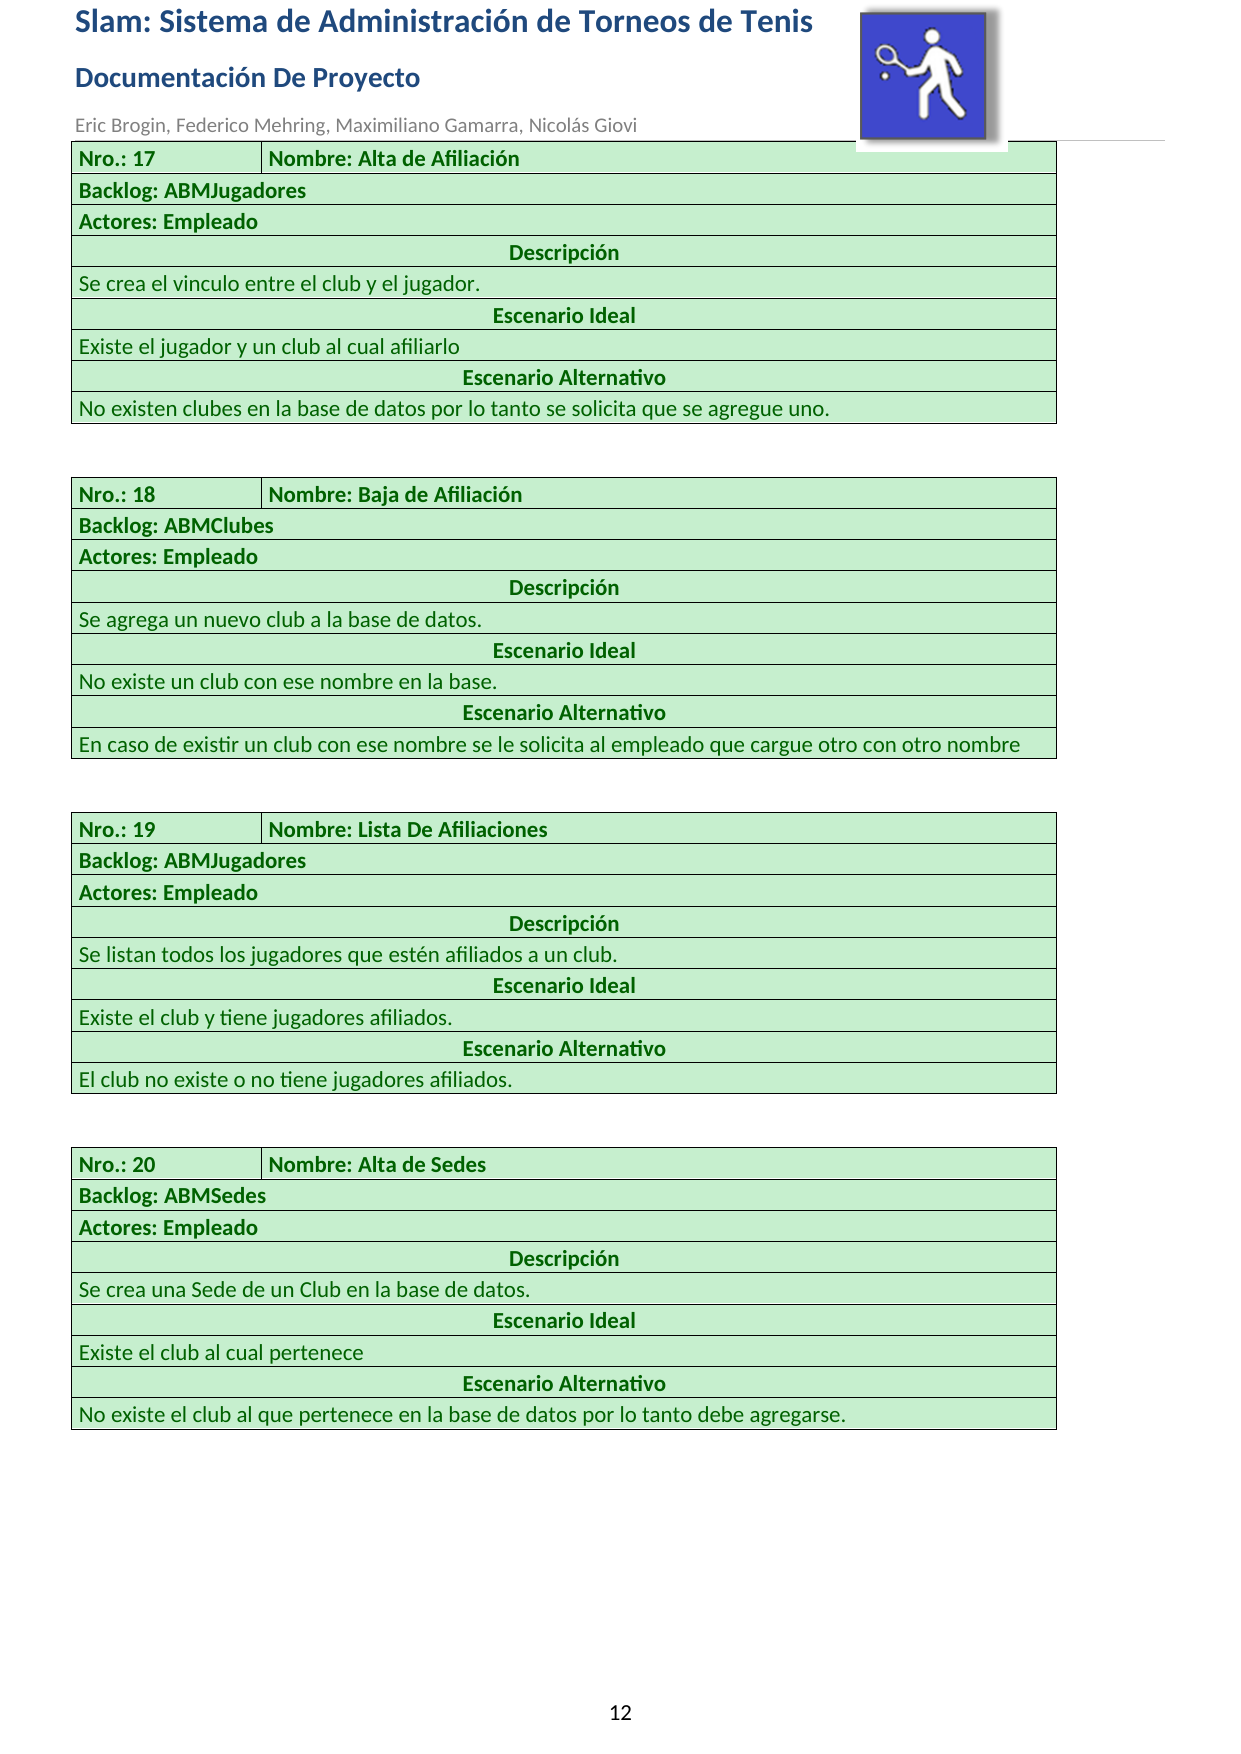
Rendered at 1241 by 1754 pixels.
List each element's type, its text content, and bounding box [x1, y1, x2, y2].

table_cell Escenario Alternativo [72, 696, 1056, 727]
table_header Nombre: Lista De Afiliaciones [262, 813, 1056, 843]
table_cell Actores: Empleado [72, 205, 1056, 235]
table_cell Escenario Alternativo [72, 1032, 1056, 1062]
table_cell Actores: Empleado [72, 875, 1056, 906]
table_cell Existe el club y tiene jugadores afiliados. [72, 1000, 1056, 1031]
table_cell Se crea el vinculo entre el club y el jugador. [72, 267, 1056, 297]
table_cell Backlog: ABMSedes [72, 1180, 1056, 1210]
table_cell Backlog: ABMJugadores [72, 174, 1056, 204]
table_cell Actores: Empleado [72, 1211, 1056, 1241]
table_cell Backlog: ABMJugadores [72, 844, 1056, 874]
table_cell Escenario Ideal [72, 634, 1056, 664]
table_cell Descripción [72, 907, 1056, 937]
table_cell No existen clubes en la base de datos por lo tanto se solicita que se agregue uno. [72, 392, 1056, 422]
table_cell Escenario Ideal [72, 1305, 1056, 1335]
table_header Nombre: Alta de Sedes [262, 1148, 1056, 1178]
table_header Nombre: Alta de Afiliación [262, 142, 1056, 172]
table_cell Descripción [72, 571, 1056, 602]
table_header Nro.: 17 [72, 142, 261, 172]
picture [858, 1, 1007, 151]
table_cell Backlog: ABMClubes [72, 509, 1056, 539]
table_cell Se crea una Sede de un Club en la base de datos. [72, 1273, 1056, 1303]
table_cell Escenario Alternativo [72, 1367, 1056, 1397]
table_header Nro.: 19 [72, 813, 261, 843]
table_cell Descripción [72, 1242, 1056, 1272]
table_cell Se listan todos los jugadores que estén afiliados a un club. [72, 938, 1056, 968]
table_cell Escenario Ideal [72, 299, 1056, 329]
table_cell No existe un club con ese nombre en la base. [72, 665, 1056, 695]
table_cell En caso de existir un club con ese nombre se le solicita al empleado que cargue otro con otro nombre [72, 728, 1056, 758]
table_cell Actores: Empleado [72, 540, 1056, 570]
table_header Nro.: 20 [72, 1148, 261, 1178]
table_cell El club no existe o no tiene jugadores afiliados. [72, 1063, 1056, 1093]
table_header Nro.: 18 [72, 478, 261, 508]
table_header Nombre: Baja de Afiliación [262, 478, 1056, 508]
table_cell Escenario Alternativo [72, 361, 1056, 391]
table_cell No existe el club al que pertenece en la base de datos por lo tanto debe agregarse. [72, 1398, 1056, 1428]
table_cell Existe el jugador y un club al cual afiliarlo [72, 330, 1056, 360]
table_cell Se agrega un nuevo club a la base de datos. [72, 603, 1056, 633]
table_cell Escenario Ideal [72, 969, 1056, 999]
table_cell Descripción [72, 236, 1056, 266]
table_cell Existe el club al cual pertenece [72, 1336, 1056, 1366]
